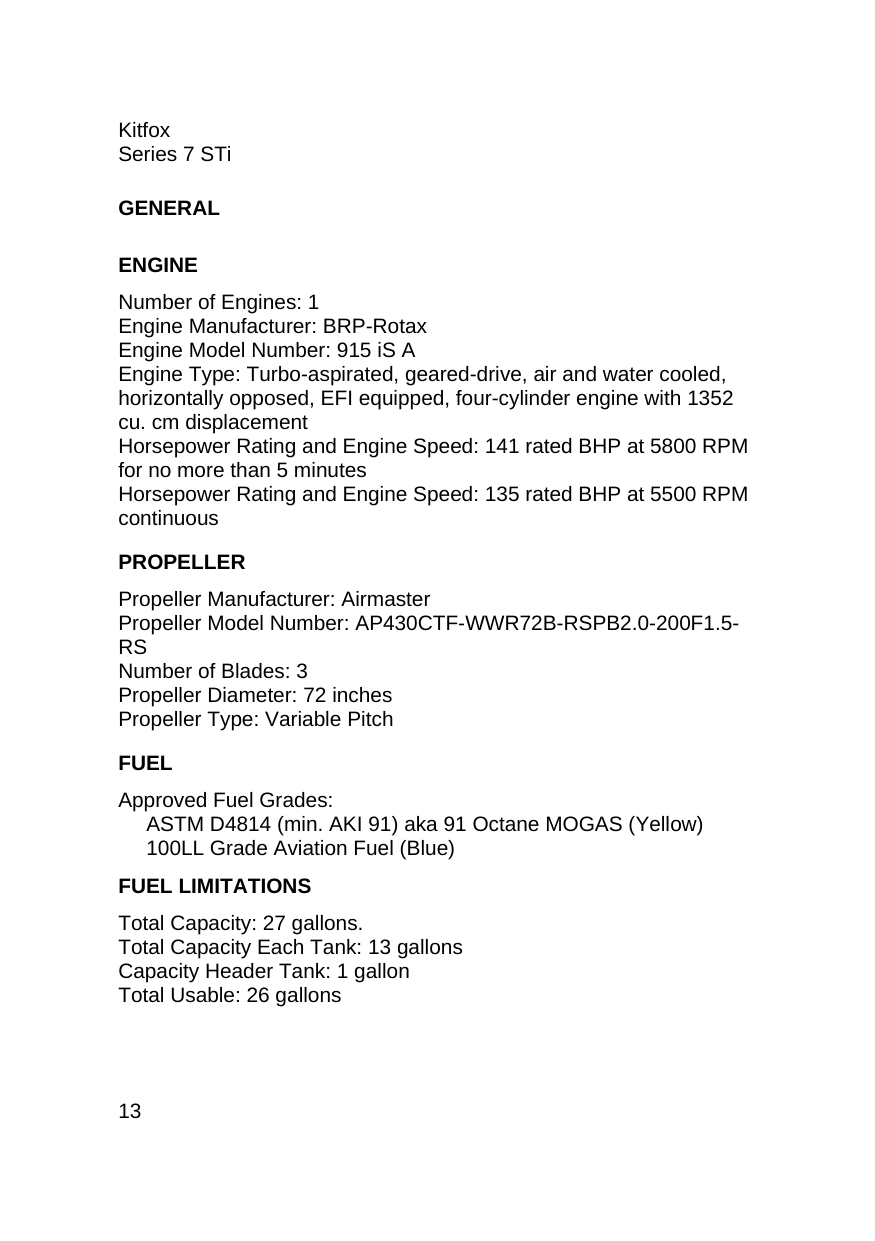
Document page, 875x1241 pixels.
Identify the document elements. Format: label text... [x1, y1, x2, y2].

subtitle FUEL LIMITATIONS [118, 874, 756, 898]
text Total Capacity: 27 gallons. [118, 911, 756, 934]
text Propeller Diameter: 72 inches [118, 682, 756, 706]
text Engine Manufacturer: BRP-Rotax [118, 314, 756, 338]
subtitle ENGINE [118, 253, 756, 277]
text ASTM D4814 (min. AKI 91) aka 91 Octane MOGAS (Yellow) [146, 812, 756, 836]
text Approved Fuel Grades: [118, 788, 756, 812]
text Horsepower Rating and Engine Speed: 135 rated BHP at 5500 RPM continuous [118, 481, 756, 529]
text Propeller Type: Variable Pitch [118, 706, 756, 730]
text Capacity Header Tank: 1 gallon [118, 958, 756, 982]
text Total Capacity Each Tank: 13 gallons [118, 934, 756, 958]
text Horsepower Rating and Engine Speed: 141 rated BHP at 5800 RPM for no more than 5 minutes [118, 433, 756, 481]
text Total Usable: 26 gallons [118, 982, 756, 1006]
text Engine Model Number: 915 iS A [118, 338, 756, 362]
text Propeller Manufacturer: Airmaster [118, 587, 756, 611]
text 100LL Grade Aviation Fuel (Blue) [146, 836, 756, 859]
text Number of Engines: 1 [118, 290, 756, 314]
text Propeller Model Number: AP430CTF-WWR72B-RSPB2.0-200F1.5-RS [118, 611, 756, 658]
text Engine Type: Turbo-aspirated, geared-drive, air and water cooled, horizontally opposed, EFI equipped, four-cylinder engine with 1352 cu. cm displacement [118, 362, 756, 433]
subtitle FUEL [118, 751, 756, 775]
subtitle PROPELLER [118, 550, 756, 574]
text Number of Blades: 3 [118, 658, 756, 682]
subtitle GENERAL [118, 196, 756, 220]
